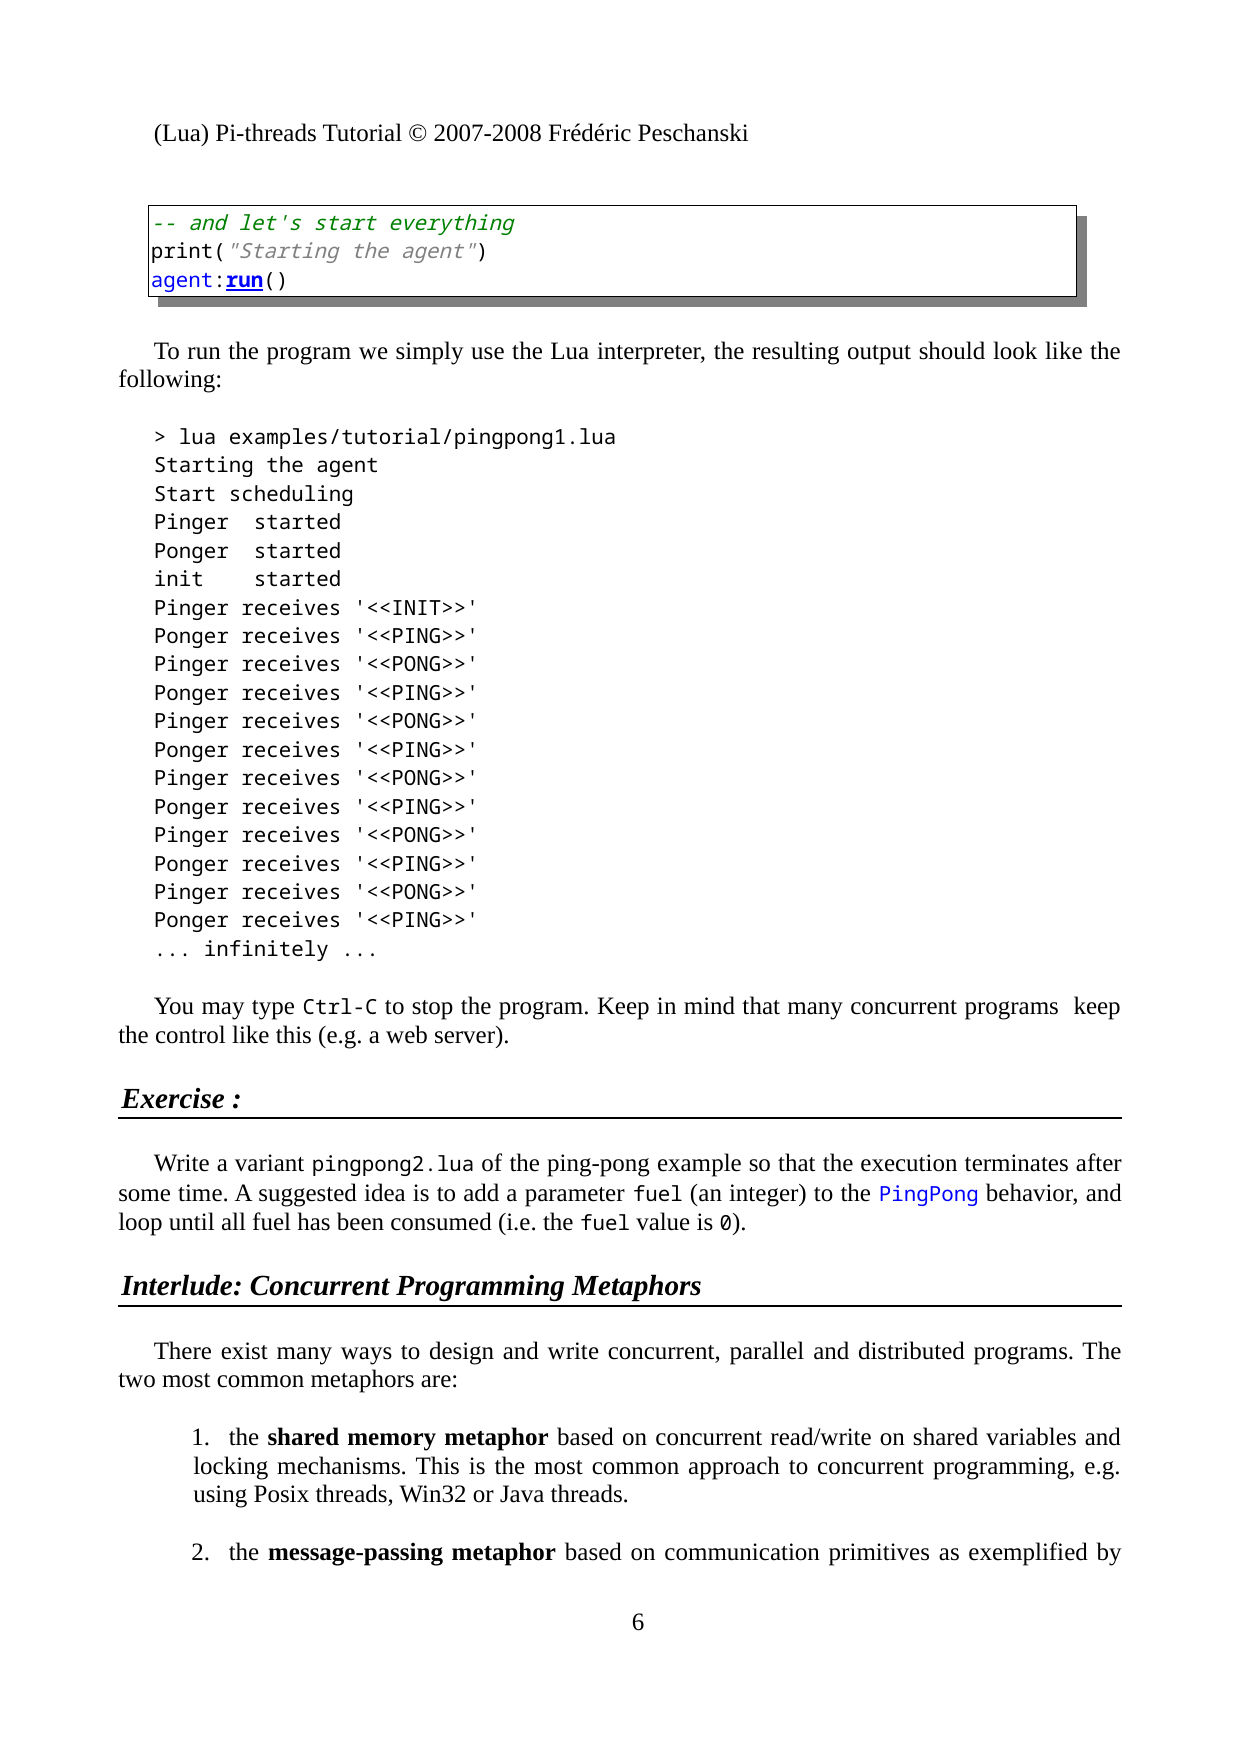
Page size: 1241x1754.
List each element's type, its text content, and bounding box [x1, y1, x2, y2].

text Write a variant pingpong2.lua of the ping-pong example so that the execution terminates after some time. A suggested idea is to add a parameter fuel (an integer) to the PingPong behavior, and loop until all fuel has been consumed (i.e. the fuel value is 0). [118, 1148, 1122, 1237]
text Ponger receives '<<PING>>' [118, 849, 1122, 877]
text Pinger receives '<<PONG>>' [118, 763, 1122, 792]
text Starting the agent [118, 451, 1122, 479]
text To run the program we simply use the Lua interpreter, the resulting output should look like the following: [118, 336, 1122, 393]
text agent:run() [149, 262, 1076, 296]
text Start scheduling [118, 479, 1122, 507]
text Ponger started [118, 536, 1122, 564]
text Ponger receives '<<PING>>' [118, 906, 1122, 934]
text print("Starting the agent") [149, 233, 1076, 262]
text Ponger receives '<<PING>>' [118, 678, 1122, 706]
list the shared memory metaphor based on concurrent read/write on shared variables and locking mechanisms. This is the most common approach to concurrent programming, e.g. using Posix threads, Win32 or Java threads. [156, 1422, 1122, 1508]
text -- and let's start everything [149, 206, 1076, 233]
subtitle Interlude: Concurrent Programming Metaphors [118, 1266, 1122, 1305]
text You may type Ctrl-C to stop the program. Keep in mind that many concurrent programs keep the control like this (e.g. a web server). [118, 991, 1122, 1049]
text init started [118, 564, 1122, 593]
text Pinger receives '<<PONG>>' [118, 706, 1122, 735]
text There exist many ways to design and write concurrent, parallel and distributed programs. The two most common metaphors are: [118, 1336, 1122, 1393]
text Pinger receives '<<PONG>>' [118, 877, 1122, 906]
text Ponger receives '<<PING>>' [118, 792, 1122, 820]
text Pinger receives '<<INIT>>' [118, 593, 1122, 621]
text ... infinitely ... [118, 934, 1122, 962]
text Ponger receives '<<PING>>' [118, 735, 1122, 763]
text Pinger started [118, 507, 1122, 536]
list the message-passing metaphor based on communication primitives as exemplified by [156, 1537, 1122, 1566]
text Pinger receives '<<PONG>>' [118, 649, 1122, 678]
text Ponger receives '<<PING>>' [118, 621, 1122, 649]
text > lua examples/tutorial/pingpong1.lua [118, 422, 1122, 451]
text Pinger receives '<<PONG>>' [118, 820, 1122, 849]
subtitle Exercise : [118, 1078, 1122, 1117]
